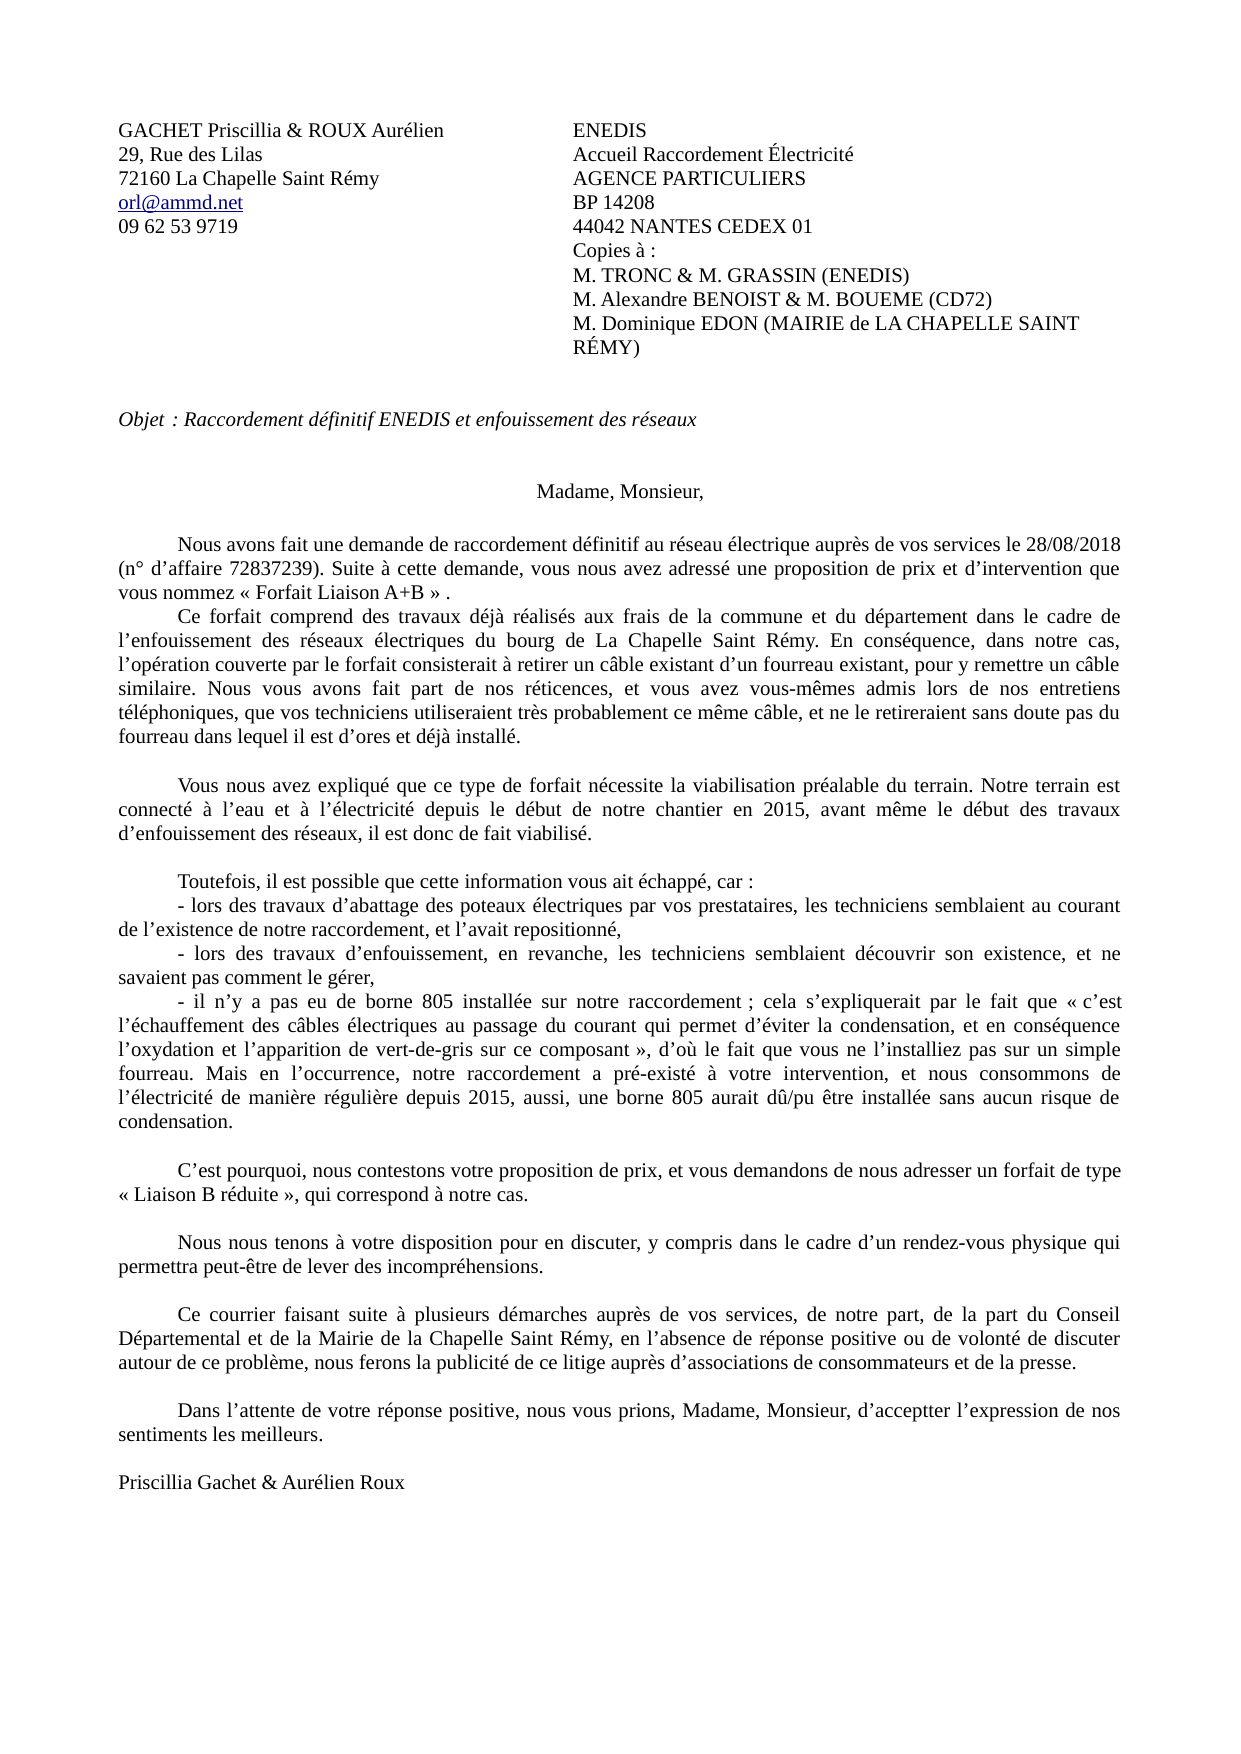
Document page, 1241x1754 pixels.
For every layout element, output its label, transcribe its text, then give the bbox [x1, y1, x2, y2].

text Accueil Raccordement Électricité [573, 142, 1122, 166]
text Toutefois, il est possible que cette information vous ait échappé, car : [118, 869, 1122, 893]
text - lors des travaux d’abattage des poteaux électriques par vos prestataires, les techniciens semblaient au courant de l’existence de notre raccordement, et l’avait repositionné, [118, 893, 1122, 941]
text Nous nous tenons à votre disposition pour en discuter, y compris dans le cadre d’un rendez-vous physique qui permettra peut-être de lever des incompréhensions. [118, 1230, 1122, 1278]
text M. TRONC & M. GRASSIN (ENEDIS) [573, 262, 1122, 287]
text BP 14208 [573, 190, 1122, 214]
text Ce courrier faisant suite à plusieurs démarches auprès de vos services, de notre part, de la part du Conseil Départemental et de la Mairie de la Chapelle Saint Rémy, en l’absence de réponse positive ou de volonté de discuter autour de ce problème, nous ferons la publicité de ce litige auprès d’associations de consommateurs et de la presse. [118, 1302, 1122, 1374]
text GACHET Priscillia & ROUX Aurélien [118, 118, 483, 142]
text M. Alexandre BENOIST & M. BOUEME (CD72) [573, 287, 1122, 311]
text Objet : Raccordement définitif ENEDIS et enfouissement des réseaux [118, 407, 1122, 431]
text Priscillia Gachet & Aurélien Roux [118, 1470, 1122, 1494]
text 72160 La Chapelle Saint Rémy [118, 166, 566, 190]
text Copies à : [573, 238, 1122, 262]
text M. Dominique EDON (MAIRIE de LA CHAPELLE SAINT RÉMY) [573, 311, 1122, 359]
text Vous nous avez expliqué que ce type de forfait nécessite la viabilisation préalable du terrain. Notre terrain est connecté à l’eau et à l’électricité depuis le début de notre chantier en 2015, avant même le début des travaux d’enfouissement des réseaux, il est donc de fait viabilisé. [118, 772, 1122, 845]
text 29, Rue des Lilas [118, 142, 566, 166]
text Ce forfait comprend des travaux déjà réalisés aux frais de la commune et du département dans le cadre de l’enfouissement des réseaux électriques du bourg de La Chapelle Saint Rémy. En conséquence, dans notre cas, l’opération couverte par le forfait consisterait à retirer un câble existant d’un fourreau existant, pour y remettre un câble similaire. Nous vous avons fait part de nos réticences, et vous avez vous-mêmes admis lors de nos entretiens téléphoniques, que vos techniciens utiliseraient très probablement ce même câble, et ne le retireraient sans doute pas du fourreau dans lequel il est d’ores et déjà installé. [118, 604, 1122, 748]
text - il n’y a pas eu de borne 805 installée sur notre raccordement ; cela s’expliquerait par le fait que « c’est l’échauffement des câbles électriques au passage du courant qui permet d’éviter la condensation, et en conséquence l’oxydation et l’apparition de vert-de-gris sur ce composant », d’où le fait que vous ne l’installiez pas sur un simple fourreau. Mais en l’occurrence, notre raccordement a pré-existé à votre intervention, et nous consommons de l’électricité de manière régulière depuis 2015, aussi, une borne 805 aurait dû/pu être installée sans aucun risque de condensation. [118, 989, 1122, 1133]
text 09 62 53 9719 [118, 214, 566, 238]
text C’est pourquoi, nous contestons votre proposition de prix, et vous demandons de nous adresser un forfait de type « Liaison B réduite », qui correspond à notre cas. [118, 1157, 1122, 1206]
text - lors des travaux d’enfouissement, en revanche, les techniciens semblaient découvrir son existence, et ne savaient pas comment le gérer, [118, 941, 1122, 989]
text Dans l’attente de votre réponse positive, nous vous prions, Madame, Monsieur, d’acceptter l’expression de nos sentiments les meilleurs. [118, 1398, 1122, 1446]
text orl@ammd.net [118, 190, 566, 214]
text 44042 NANTES CEDEX 01 [573, 214, 1122, 238]
text AGENCE PARTICULIERS [573, 166, 1122, 190]
text Nous avons fait une demande de raccordement définitif au réseau électrique auprès de vos services le 28/08/2018 (n° d’affaire 72837239). Suite à cette demande, vous nous avez adressé une proposition de prix et d’intervention que vous nommez « Forfait Liaison A+B » . [118, 532, 1122, 604]
text ENEDIS [573, 118, 1122, 142]
text Madame, Monsieur, [118, 479, 1122, 503]
